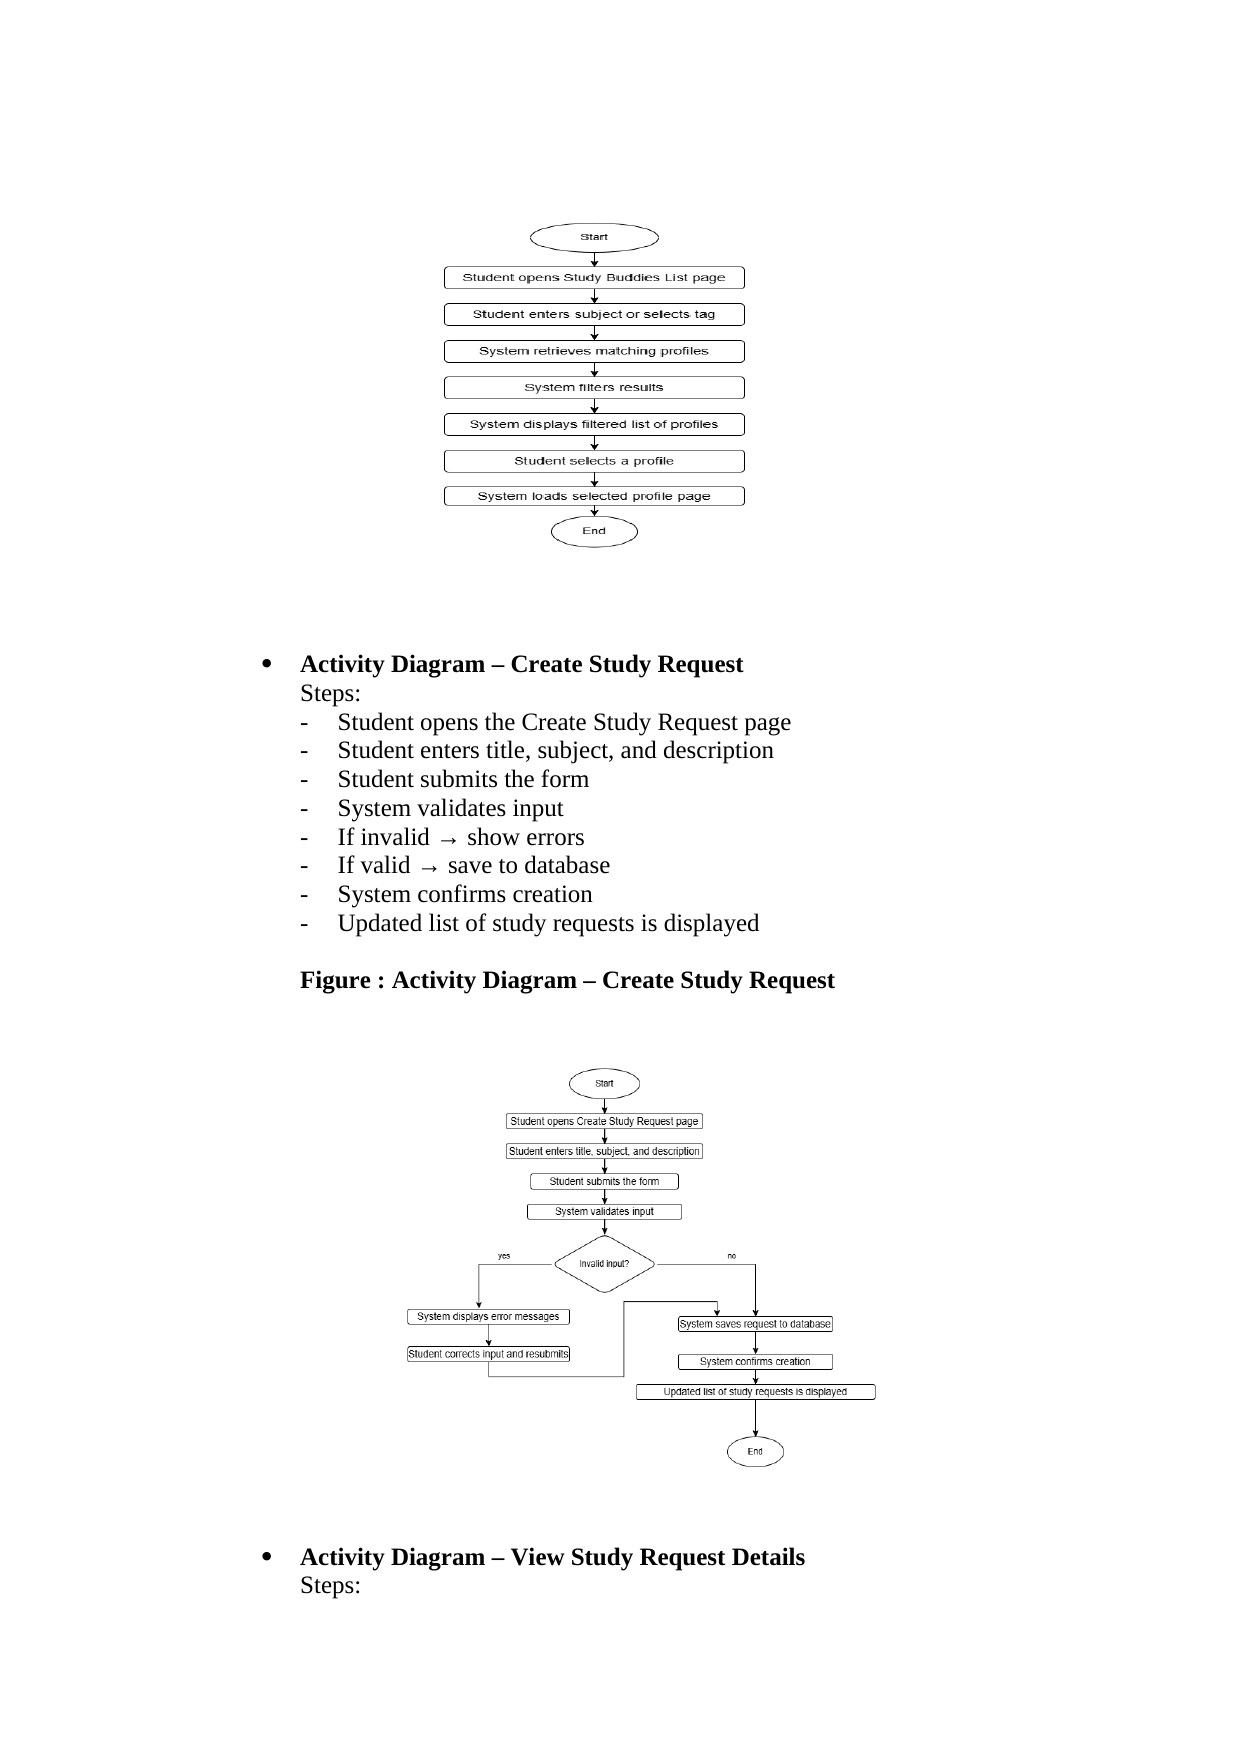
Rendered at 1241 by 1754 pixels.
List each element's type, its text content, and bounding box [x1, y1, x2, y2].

list Figure : Activity Diagram – Create Study Request [300, 965, 1090, 994]
list System confirms creation [300, 879, 1090, 908]
list If invalid → show errors [300, 822, 1090, 850]
list Student submits the form [300, 764, 1090, 793]
list Student enters title, subject, and description [300, 735, 1090, 764]
list Updated list of study requests is displayed [300, 908, 1090, 937]
list Activity Diagram – View Study Request Details [262, 1542, 1090, 1571]
list Steps: [300, 678, 1090, 707]
list Student opens the Create Study Request page [300, 707, 1090, 735]
list If valid → save to database [300, 850, 1090, 879]
list System validates input [300, 793, 1090, 822]
list Steps: [300, 1571, 1090, 1599]
list Activity Diagram – Create Study Request [262, 649, 1090, 678]
